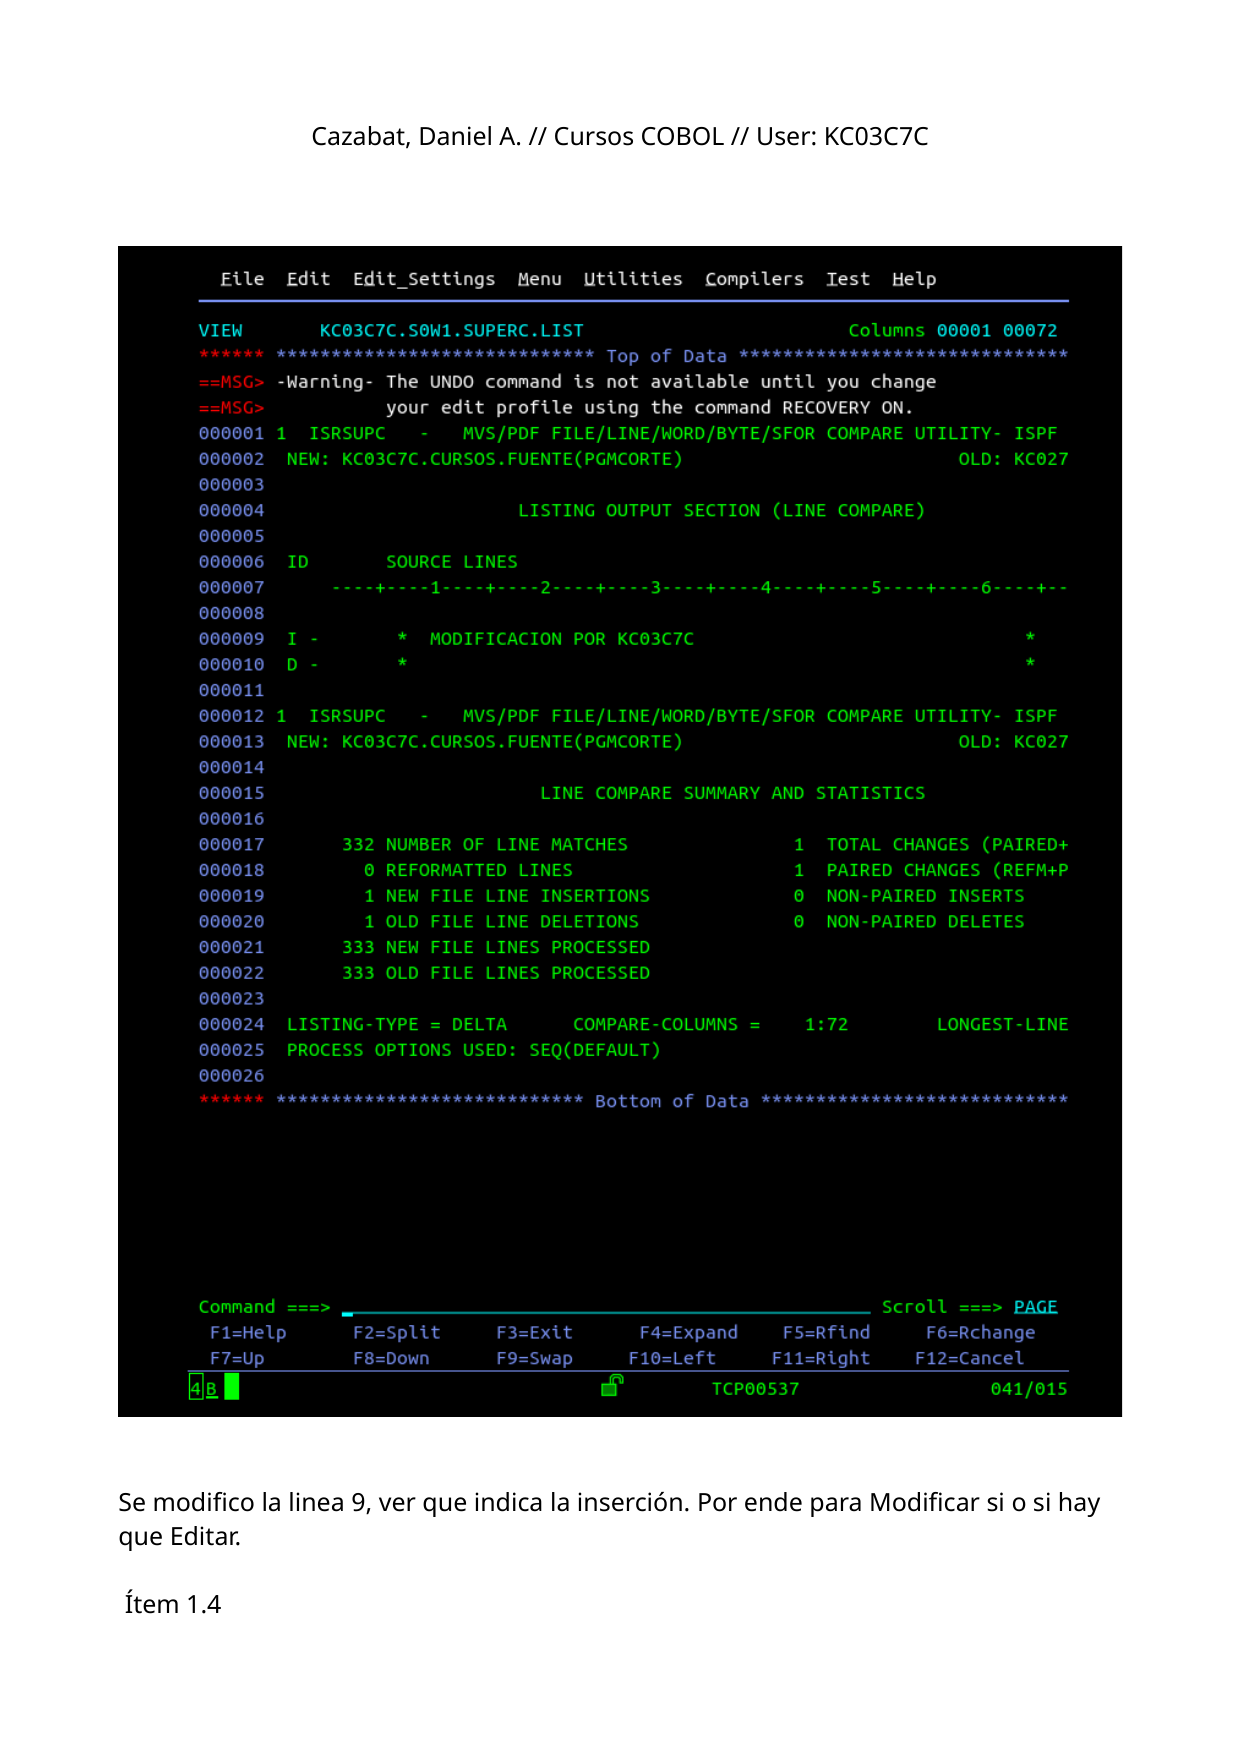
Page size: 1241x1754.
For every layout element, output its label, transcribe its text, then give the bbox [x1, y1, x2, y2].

text Se modifico la linea 9, ver que indica la inserción. Por ende para Modificar si o si hay que Editar. [118, 1484, 1122, 1553]
text Ítem 1.4 [118, 1587, 1122, 1621]
picture [118, 246, 1123, 1417]
